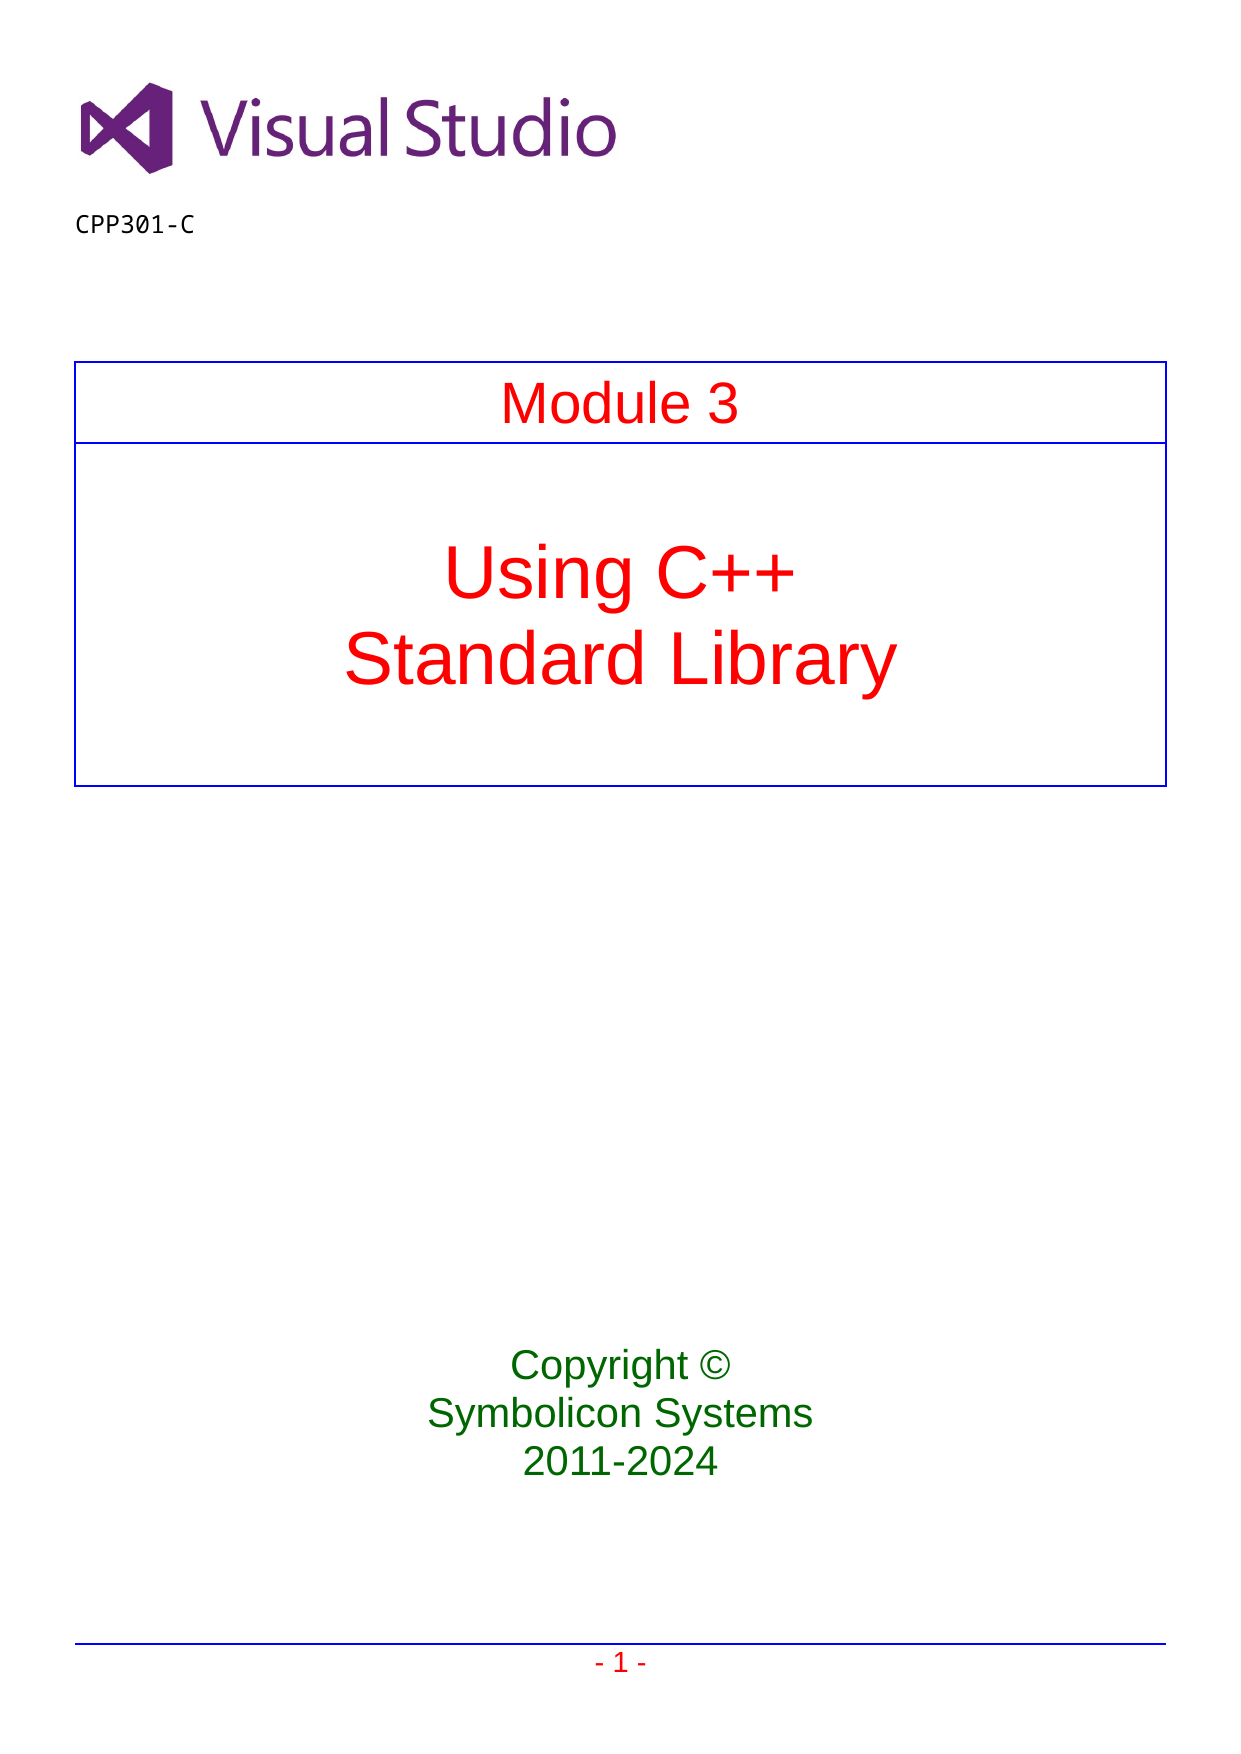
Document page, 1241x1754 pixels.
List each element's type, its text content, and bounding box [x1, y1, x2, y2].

table_cell Using C++ Standard Library [76, 522, 1165, 706]
text Symbolicon Systems [75, 1388, 1166, 1436]
table_cell [76, 706, 1165, 785]
table_cell [76, 444, 1165, 522]
text 2011-2024 [75, 1436, 1166, 1484]
text Copyright © [75, 1340, 1166, 1388]
text CPP301-C [75, 207, 1166, 241]
table_header Module 3 [76, 363, 1165, 442]
picture [75, 75, 621, 183]
